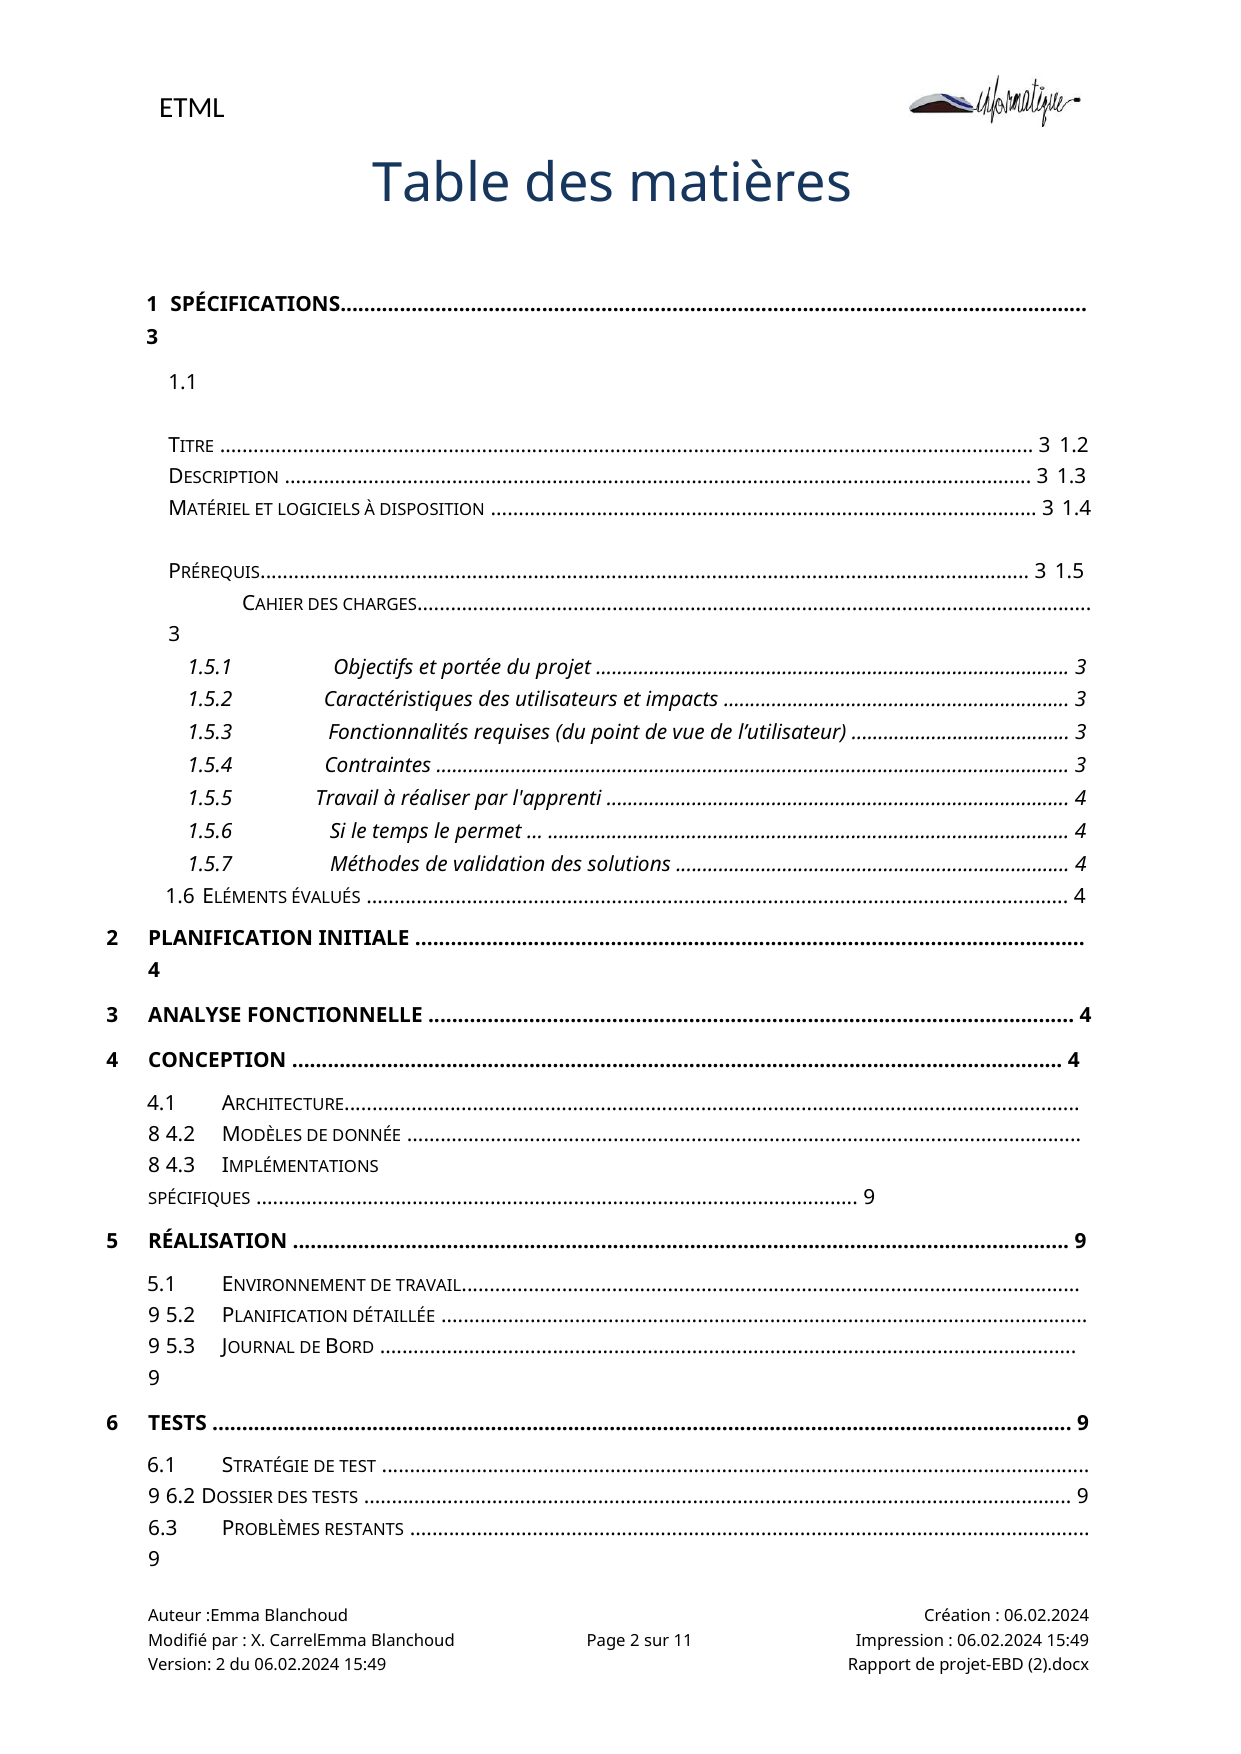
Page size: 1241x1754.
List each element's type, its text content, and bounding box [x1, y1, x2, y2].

list RÉALISATION ................................................................................................................................... 9 [106, 1224, 1094, 1256]
subtitle 1.1 TITRE .................................................................................................................................................. 3 1.2 DESCRIPTION ...................................................................................................................................... 3 1.3 MATÉRIEL ET LOGICIELS À DISPOSITION .................................................................................................. 3 1.4 PRÉREQUIS.......................................................................................................................................... 3 1.5 CAHIER DES CHARGES......................................................................................................................... 3 [168, 364, 1094, 648]
text 1.5.2 Caractéristiques des utilisateurs et impacts ................................................................. 3 [148, 682, 1094, 714]
list CONCEPTION .................................................................................................................................. 4 [106, 1043, 1094, 1074]
text 1.5.7 Méthodes de validation des solutions .......................................................................... 4 [148, 846, 1094, 878]
subtitle 1.6 ELÉMENTS ÉVALUÉS .............................................................................................................................. 4 [148, 879, 1094, 911]
list ENVIRONNEMENT DE TRAVAIL............................................................................................................... 9 5.2 PLANIFICATION DÉTAILLÉE .................................................................................................................... 9 5.3 JOURNAL DE BORD ............................................................................................................................. 9 [147, 1269, 1094, 1392]
list ANALYSE FONCTIONNELLE ............................................................................................................. 4 [106, 998, 1094, 1029]
text 1.5.4 Contraintes ....................................................................................................................... 3 [148, 748, 1094, 779]
text 1 SPÉCIFICATIONS.............................................................................................................................. 3 [146, 287, 1094, 351]
text 1.5.5 Travail à réaliser par l'apprenti ....................................................................................... 4 [148, 781, 1094, 812]
list PLANIFICATION INITIALE ................................................................................................................. 4 [106, 923, 1094, 985]
list ARCHITECTURE.................................................................................................................................... 8 4.2 MODÈLES DE DONNÉE ......................................................................................................................... 8 4.3 IMPLÉMENTATIONS SPÉCIFIQUES ............................................................................................................ 9 [147, 1088, 1094, 1211]
text 1.5.1 Objectifs et portée du projet ......................................................................................... 3 [148, 649, 1094, 681]
text 1.5.3 Fonctionnalités requises (du point de vue de l’utilisateur) ......................................... 3 [148, 715, 1094, 746]
list STRATÉGIE DE TEST ............................................................................................................................... 9 6.2 DOSSIER DES TESTS ............................................................................................................................... 9 6.3 PROBLÈMES RESTANTS .......................................................................................................................... 9 [147, 1450, 1094, 1573]
text 1.5.6 Si le temps le permet … .................................................................................................. 4 [148, 814, 1094, 845]
list TESTS ................................................................................................................................................. 9 [106, 1406, 1094, 1437]
text Table des matières [148, 133, 1091, 217]
